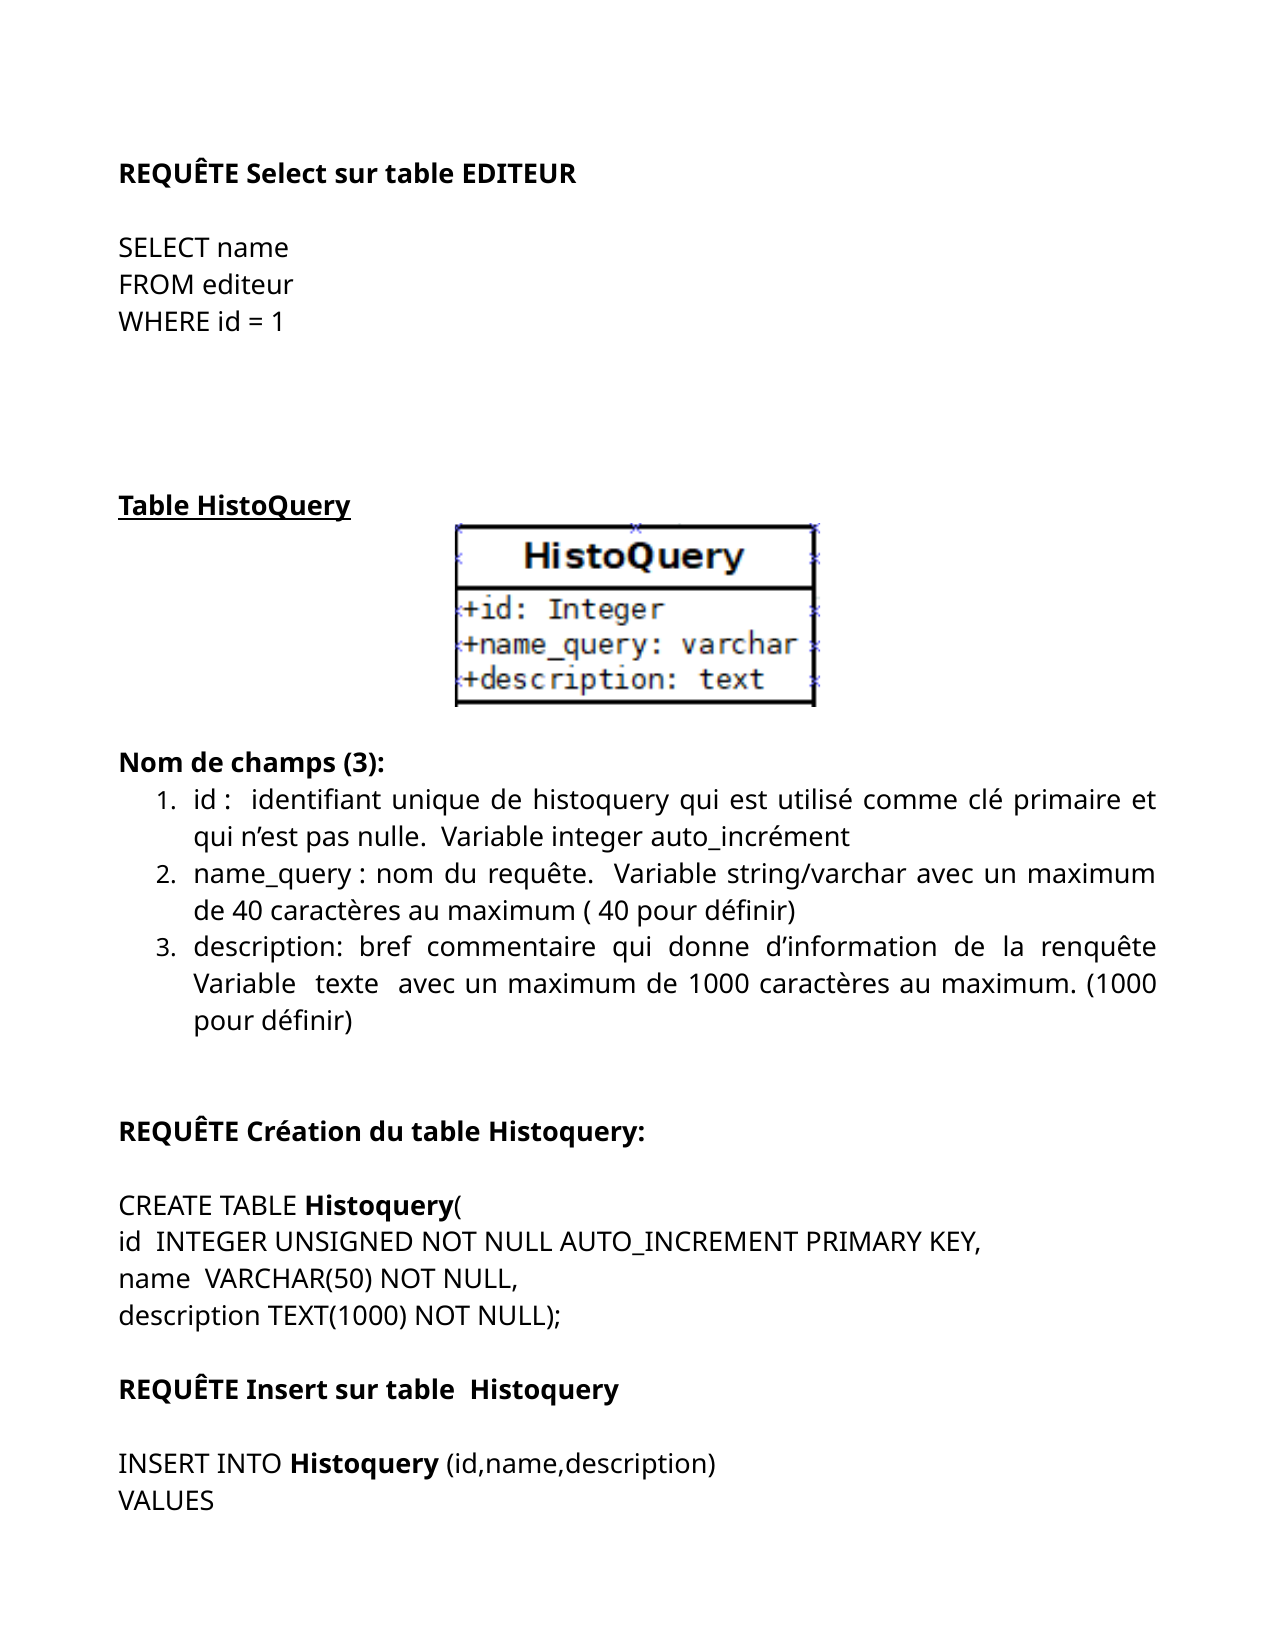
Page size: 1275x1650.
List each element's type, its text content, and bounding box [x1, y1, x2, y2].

text REQUÊTE Select sur table EDITEUR [118, 155, 1157, 192]
list id : identifiant unique de histoquery qui est utilisé comme clé primaire et qui n’est pas nulle. Variable integer auto_incrément [156, 780, 1157, 854]
text SELECT name [118, 229, 1157, 266]
text name VARCHAR(50) NOT NULL, [118, 1260, 1157, 1297]
text REQUÊTE Insert sur table Histoquery [118, 1370, 1157, 1407]
text INSERT INTO Histoquery (id,name,description) [118, 1444, 1157, 1481]
text id INTEGER UNSIGNED NOT NULL AUTO_INCREMENT PRIMARY KEY, [118, 1223, 1157, 1260]
picture [454, 523, 821, 707]
list name_query : nom du requête. Variable string/varchar avec un maximum de 40 caractères au maximum ( 40 pour définir) [156, 854, 1157, 928]
list description: bref commentaire qui donne d’information de la renquête Variable texte avec un maximum de 1000 caractères au maximum. (1000 pour définir) [156, 928, 1157, 1038]
text description TEXT(1000) NOT NULL); [118, 1297, 1157, 1333]
text CREATE TABLE Histoquery( [118, 1186, 1157, 1223]
text Nom de champs (3): [118, 743, 1157, 780]
text VALUES [118, 1481, 1157, 1518]
text FROM editeur [118, 266, 1157, 302]
text Table HistoQuery [118, 487, 1157, 524]
text WHERE id = 1 [118, 302, 1157, 339]
text REQUÊTE Création du table Histoquery: [118, 1112, 1157, 1149]
